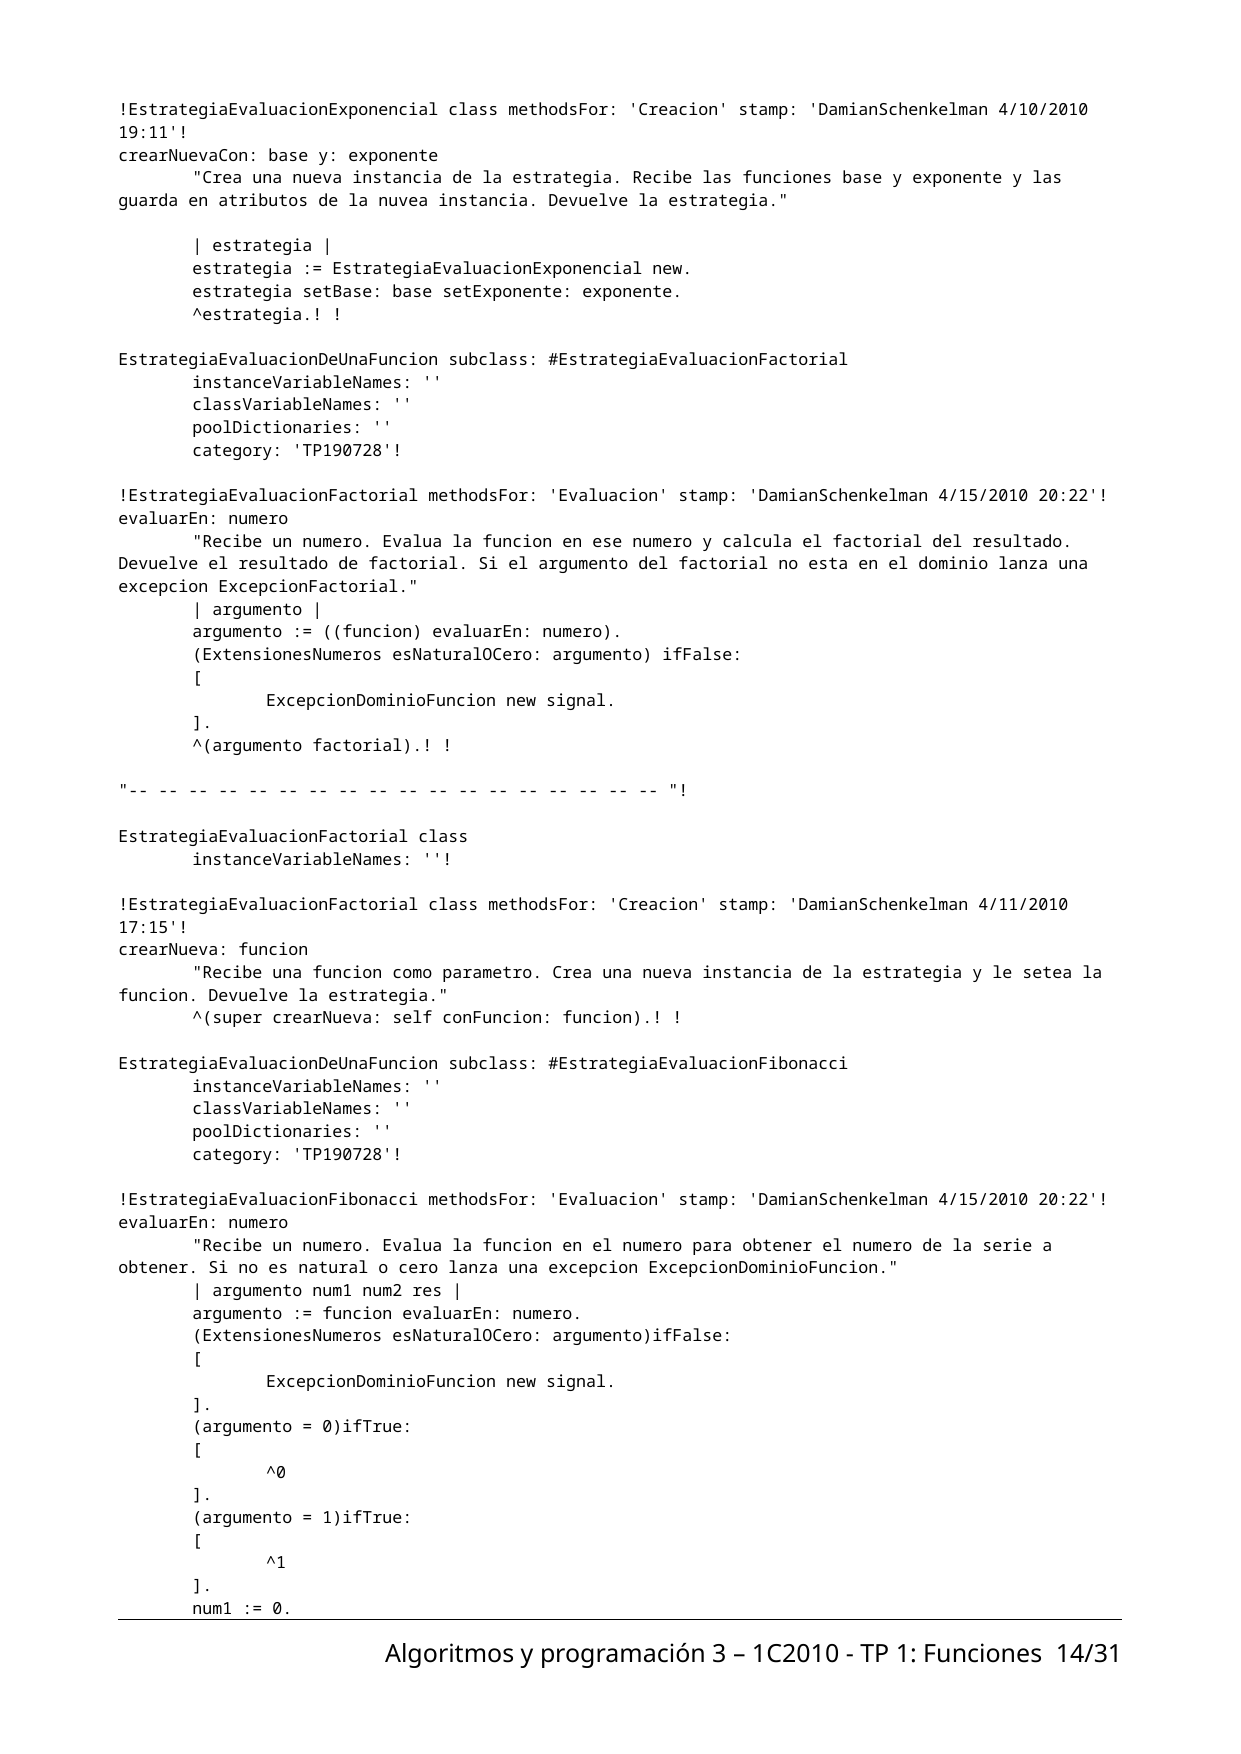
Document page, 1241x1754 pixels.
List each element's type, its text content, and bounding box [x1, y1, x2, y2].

subtitle !EstrategiaEvaluacionExponencial class methodsFor: 'Creacion' stamp: 'DamianSchenkelman 4/10/2010 19:11'! crearNuevaCon: base y: exponente "Crea una nueva instancia de la estrategia. Recibe las funciones base y exponente y las guarda en atributos de la nuvea instancia. Devuelve la estrategia." | estrategia | estrategia := EstrategiaEvaluacionExponencial new. estrategia setBase: base setExponente: exponente. ^estrategia.! ! EstrategiaEvaluacionDeUnaFuncion subclass: #EstrategiaEvaluacionFactorial instanceVariableNames: '' classVariableNames: '' poolDictionaries: '' category: 'TP190728'! !EstrategiaEvaluacionFactorial methodsFor: 'Evaluacion' stamp: 'DamianSchenkelman 4/15/2010 20:22'! evaluarEn: numero "Recibe un numero. Evalua la funcion en ese numero y calcula el factorial del resultado. Devuelve el resultado de factorial. Si el argumento del factorial no esta en el dominio lanza una excepcion ExcepcionFactorial." | argumento | argumento := ((funcion) evaluarEn: numero). (ExtensionesNumeros esNaturalOCero: argumento) ifFalse: [ ExcepcionDominioFuncion new signal. ]. ^(argumento factorial).! ! "-- -- -- -- -- -- -- -- -- -- -- -- -- -- -- -- -- -- "! EstrategiaEvaluacionFactorial class instanceVariableNames: ''! !EstrategiaEvaluacionFactorial class methodsFor: 'Creacion' stamp: 'DamianSchenkelman 4/11/2010 17:15'! crearNueva: funcion "Recibe una funcion como parametro. Crea una nueva instancia de la estrategia y le setea la funcion. Devuelve la estrategia." ^(super crearNueva: self conFuncion: funcion).! ! EstrategiaEvaluacionDeUnaFuncion subclass: #EstrategiaEvaluacionFibonacci instanceVariableNames: '' classVariableNames: '' poolDictionaries: '' category: 'TP190728'! !EstrategiaEvaluacionFibonacci methodsFor: 'Evaluacion' stamp: 'DamianSchenkelman 4/15/2010 20:22'! evaluarEn: numero "Recibe un numero. Evalua la funcion en el numero para obtener el numero de la serie a obtener. Si no es natural o cero lanza una excepcion ExcepcionDominioFuncion." | argumento num1 num2 res | argumento := funcion evaluarEn: numero. (ExtensionesNumeros esNaturalOCero: argumento)ifFalse: [ ExcepcionDominioFuncion new signal. ]. (argumento = 0)ifTrue: [ ^0 ]. (argumento = 1)ifTrue: [ ^1 ]. num1 := 0. [118, 75, 1122, 1619]
